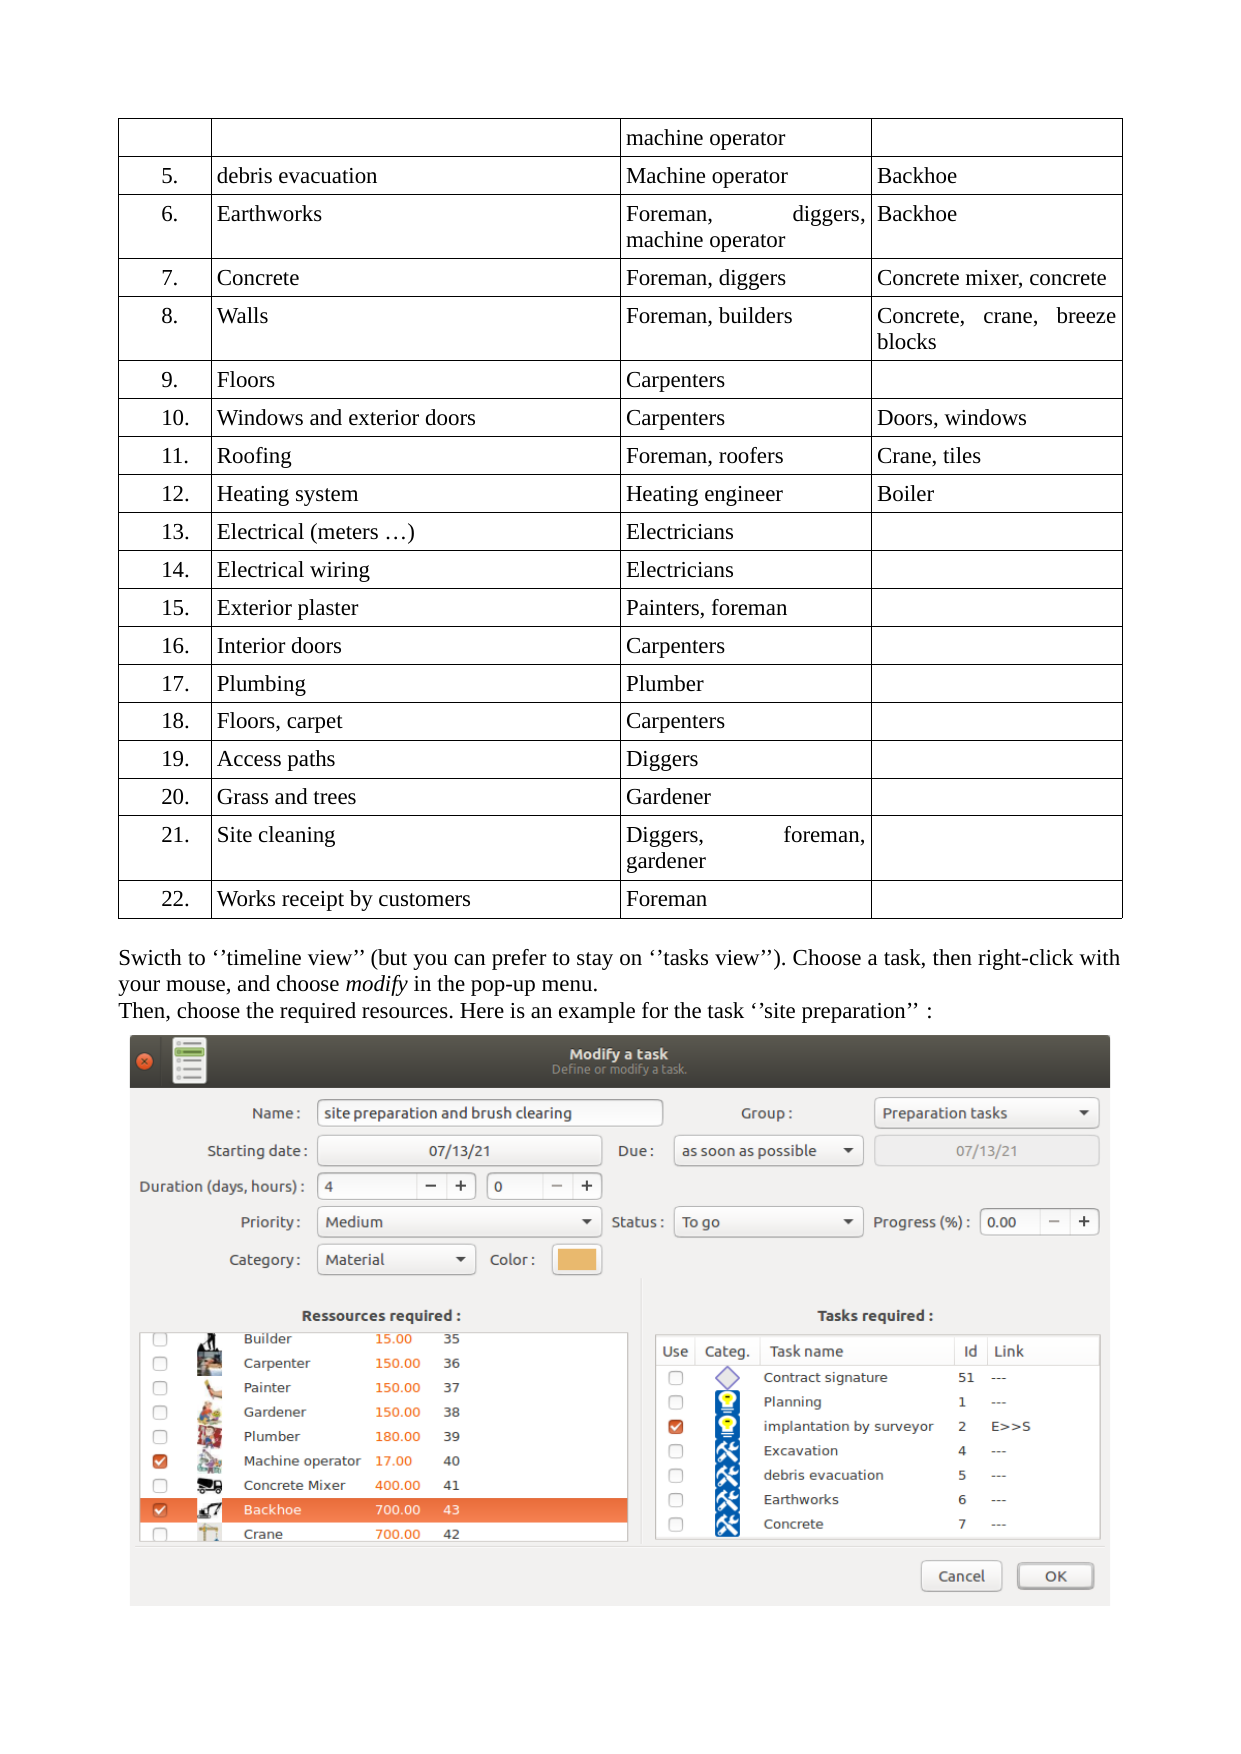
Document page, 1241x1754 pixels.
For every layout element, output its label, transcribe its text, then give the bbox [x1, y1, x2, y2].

table_cell Foreman [621, 881, 871, 918]
table_cell Boiler [872, 475, 1122, 512]
table_cell Crane, tiles [872, 437, 1122, 474]
table_cell Electricians [621, 513, 871, 550]
table_cell machine operator [621, 119, 871, 156]
table_cell Access paths [212, 741, 620, 777]
table_cell Walls [212, 297, 620, 360]
table_cell Carpenters [621, 399, 871, 436]
table_cell Foreman, diggers [621, 259, 871, 296]
table_cell Machine operator [621, 157, 871, 194]
text Then, choose the required resources. Here is an example for the task ‘’site preparation’’ : [118, 997, 1122, 1023]
table_cell [119, 551, 211, 588]
table_cell [872, 627, 1122, 664]
table_cell [119, 195, 211, 258]
table_cell Concrete mixer, concrete [872, 259, 1122, 296]
table_cell Works receipt by customers [212, 881, 620, 918]
table_cell [212, 119, 620, 156]
table_cell Floors, carpet [212, 703, 620, 739]
table_cell Foreman, builders [621, 297, 871, 360]
table_cell Heating engineer [621, 475, 871, 512]
table_cell [119, 665, 211, 702]
table_cell [119, 627, 211, 664]
text Swicth to ‘’timeline view’’ (but you can prefer to stay on ‘’tasks view’’). Choose a task, then right-click with your mouse, and choose modify in the pop-up menu. [118, 944, 1122, 997]
table_cell Painters, foreman [621, 589, 871, 626]
table_cell Exterior plaster [212, 589, 620, 626]
table_cell Electricians [621, 551, 871, 588]
table_cell [119, 119, 211, 156]
table_cell [872, 119, 1122, 156]
table_cell [872, 881, 1122, 918]
table_cell [119, 399, 211, 436]
table_cell Concrete, crane, breeze blocks [872, 297, 1122, 360]
table_cell Gardener [621, 779, 871, 815]
table_cell [119, 816, 211, 880]
table_cell debris evacuation [212, 157, 620, 194]
table_cell [119, 475, 211, 512]
table_cell Foreman, diggers, machine operator [621, 195, 871, 258]
table_cell Foreman, roofers [621, 437, 871, 474]
table_cell [872, 513, 1122, 550]
table_cell [119, 589, 211, 626]
table_cell [119, 259, 211, 296]
table_cell [119, 741, 211, 777]
table_cell Backhoe [872, 157, 1122, 194]
table_cell [119, 361, 211, 398]
table_cell Earthworks [212, 195, 620, 258]
table_cell [119, 297, 211, 360]
table_cell Concrete [212, 259, 620, 296]
table_cell [872, 741, 1122, 777]
table_cell [872, 361, 1122, 398]
table_cell Diggers [621, 741, 871, 777]
table_cell [872, 703, 1122, 739]
table_cell Plumber [621, 665, 871, 702]
table_cell [872, 665, 1122, 702]
table_cell Grass and trees [212, 779, 620, 815]
table_cell [872, 779, 1122, 815]
table_cell Carpenters [621, 361, 871, 398]
table_cell [872, 589, 1122, 626]
table_cell Diggers, foreman, gardener [621, 816, 871, 880]
table_cell [119, 437, 211, 474]
table_cell [119, 881, 211, 918]
table_cell Windows and exterior doors [212, 399, 620, 436]
table_cell [119, 703, 211, 739]
table_cell Backhoe [872, 195, 1122, 258]
table_cell Electrical wiring [212, 551, 620, 588]
table_cell Carpenters [621, 627, 871, 664]
table_cell [119, 513, 211, 550]
table_cell Site cleaning [212, 816, 620, 880]
table_cell [872, 816, 1122, 880]
table_cell Floors [212, 361, 620, 398]
table_cell Electrical (meters …) [212, 513, 620, 550]
table_cell Doors, windows [872, 399, 1122, 436]
table_cell Interior doors [212, 627, 620, 664]
picture [129, 1035, 1111, 1606]
table_cell Heating system [212, 475, 620, 512]
table_cell Carpenters [621, 703, 871, 739]
table_cell Plumbing [212, 665, 620, 702]
table_cell [119, 157, 211, 194]
table_cell [119, 779, 211, 815]
table_cell Roofing [212, 437, 620, 474]
table_cell [872, 551, 1122, 588]
